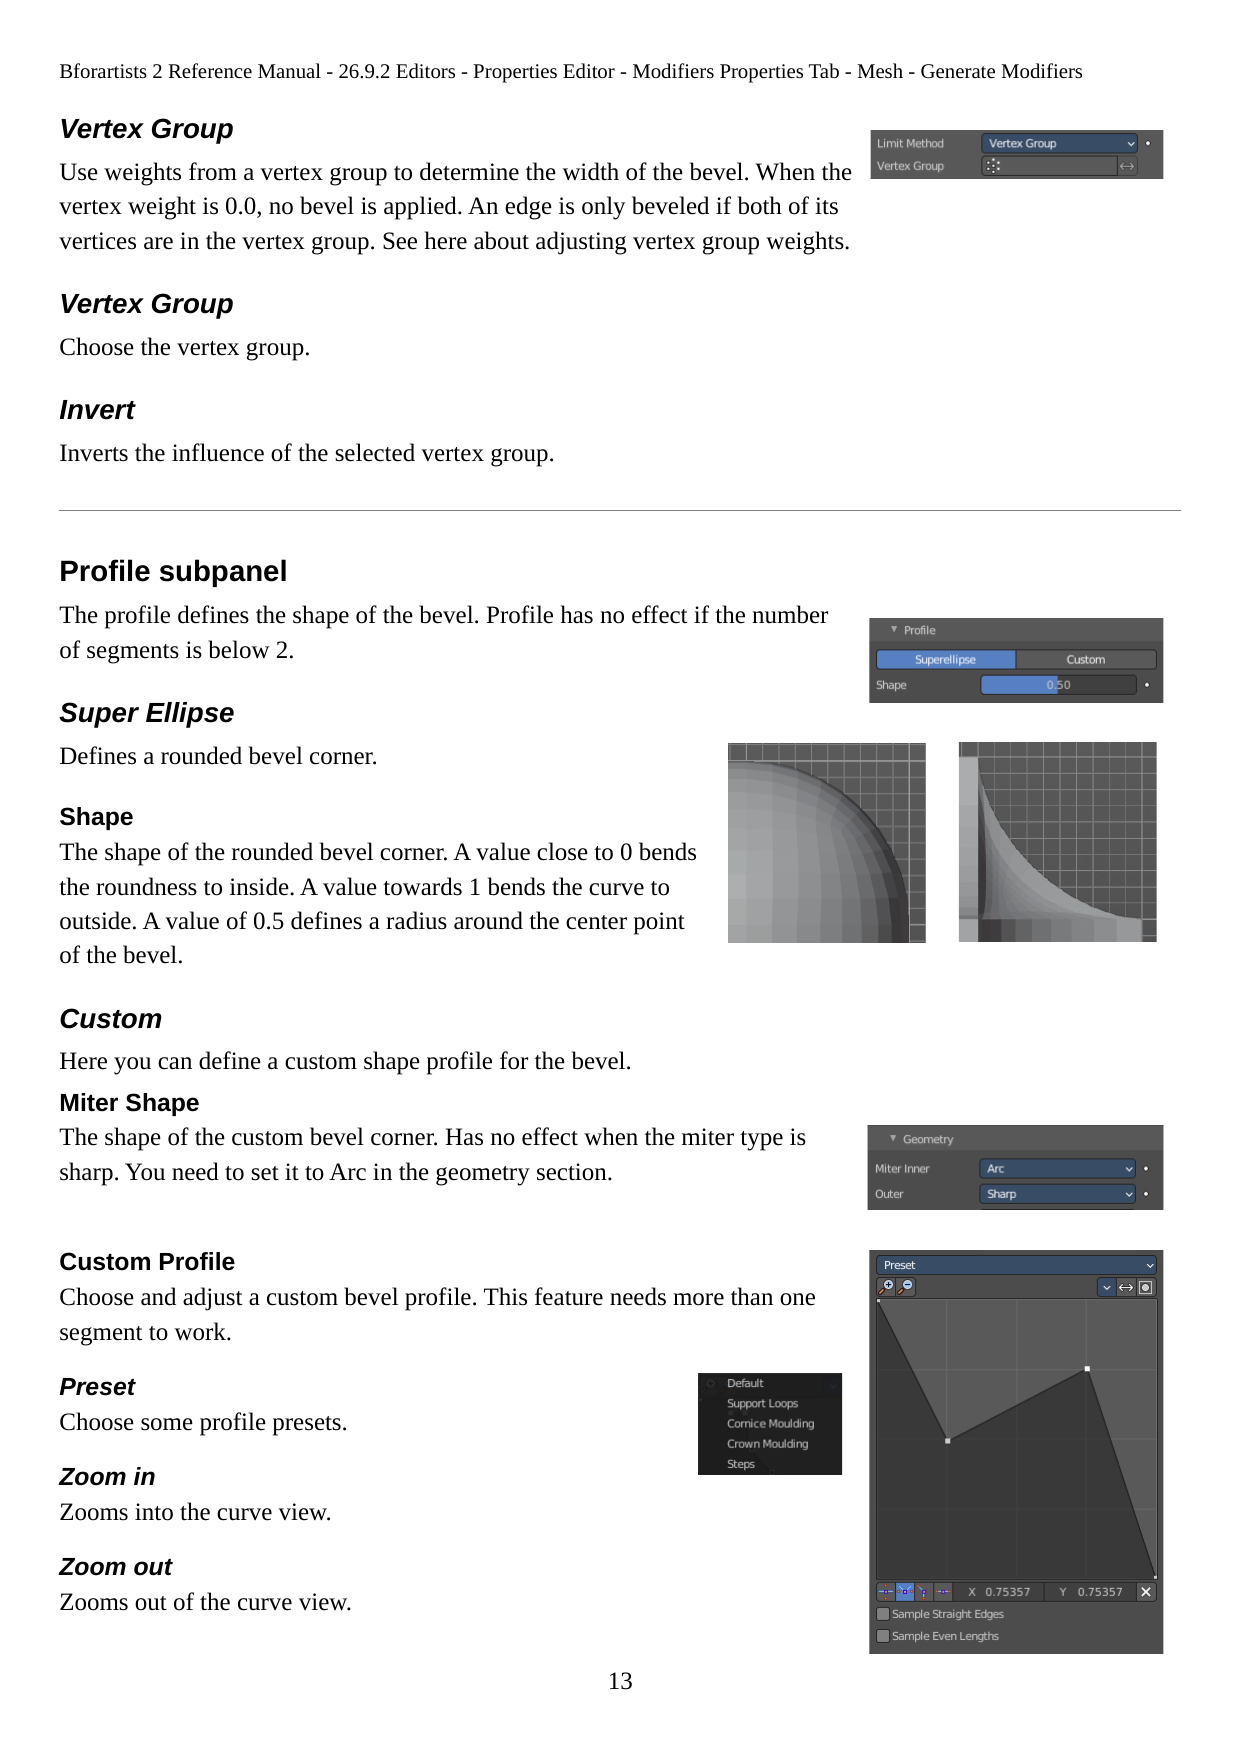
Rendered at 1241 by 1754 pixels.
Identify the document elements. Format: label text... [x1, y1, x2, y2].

subtitle Vertex Group [59, 113, 1181, 144]
subtitle Miter Shape [59, 1088, 1181, 1116]
subtitle [926, 802, 958, 831]
picture [698, 1373, 843, 1475]
text Choose and adjust a custom bevel profile. This feature needs more than one segment to work. [59, 1282, 869, 1345]
subtitle Super Ellipse [59, 696, 1181, 728]
picture [869, 618, 1164, 703]
text The shape of the rounded bevel corner. A value close to 0 bends the roundness to inside. A value towards 1 bends the curve to outside. A value of 0.5 defines a radius around the center point of the bevel. [59, 837, 1181, 969]
subtitle [1164, 1372, 1181, 1400]
subtitle [1164, 1462, 1181, 1491]
text Inverts the influence of the selected vertex group. [59, 438, 1181, 467]
text Defines a rounded bevel corner. [59, 741, 1181, 769]
subtitle Shape [59, 802, 728, 831]
subtitle Custom Profile [59, 1247, 1181, 1276]
text The shape of the custom bevel corner. Has no effect when the miter type is sharp. You need to set it to Arc in the geometry section. [59, 1122, 1181, 1186]
text Zooms out of the curve view. [59, 1587, 869, 1616]
picture [958, 742, 1157, 942]
text Choose some profile presets. [59, 1407, 698, 1435]
text Here you can define a custom shape profile for the bevel. [59, 1046, 1181, 1075]
subtitle Zoom out [59, 1552, 869, 1581]
picture [728, 743, 926, 943]
text Use weights from a vertex group to determine the width of the bevel. When the vertex weight is 0.0, no bevel is applied. An edge is only beveled if both of its vertices are in the vertex group. See here about adjusting vertex group weights. [59, 157, 1181, 255]
subtitle [1164, 1552, 1181, 1581]
text [843, 1407, 869, 1435]
subtitle Custom [59, 1002, 1181, 1034]
subtitle Zoom in [59, 1462, 869, 1491]
subtitle Vertex Group [59, 287, 1181, 319]
subtitle Preset [59, 1372, 869, 1400]
text Choose the vertex group. [59, 332, 1181, 361]
picture [869, 1250, 1164, 1654]
subtitle [1157, 802, 1181, 831]
picture [870, 130, 1164, 179]
subtitle Invert [59, 393, 1181, 425]
subtitle Profile subpanel [59, 554, 1181, 588]
text The profile defines the shape of the bevel. Profile has no effect if the number of segments is below 2. [59, 600, 1181, 663]
text Zooms into the curve view. [59, 1497, 869, 1526]
picture [867, 1125, 1164, 1210]
